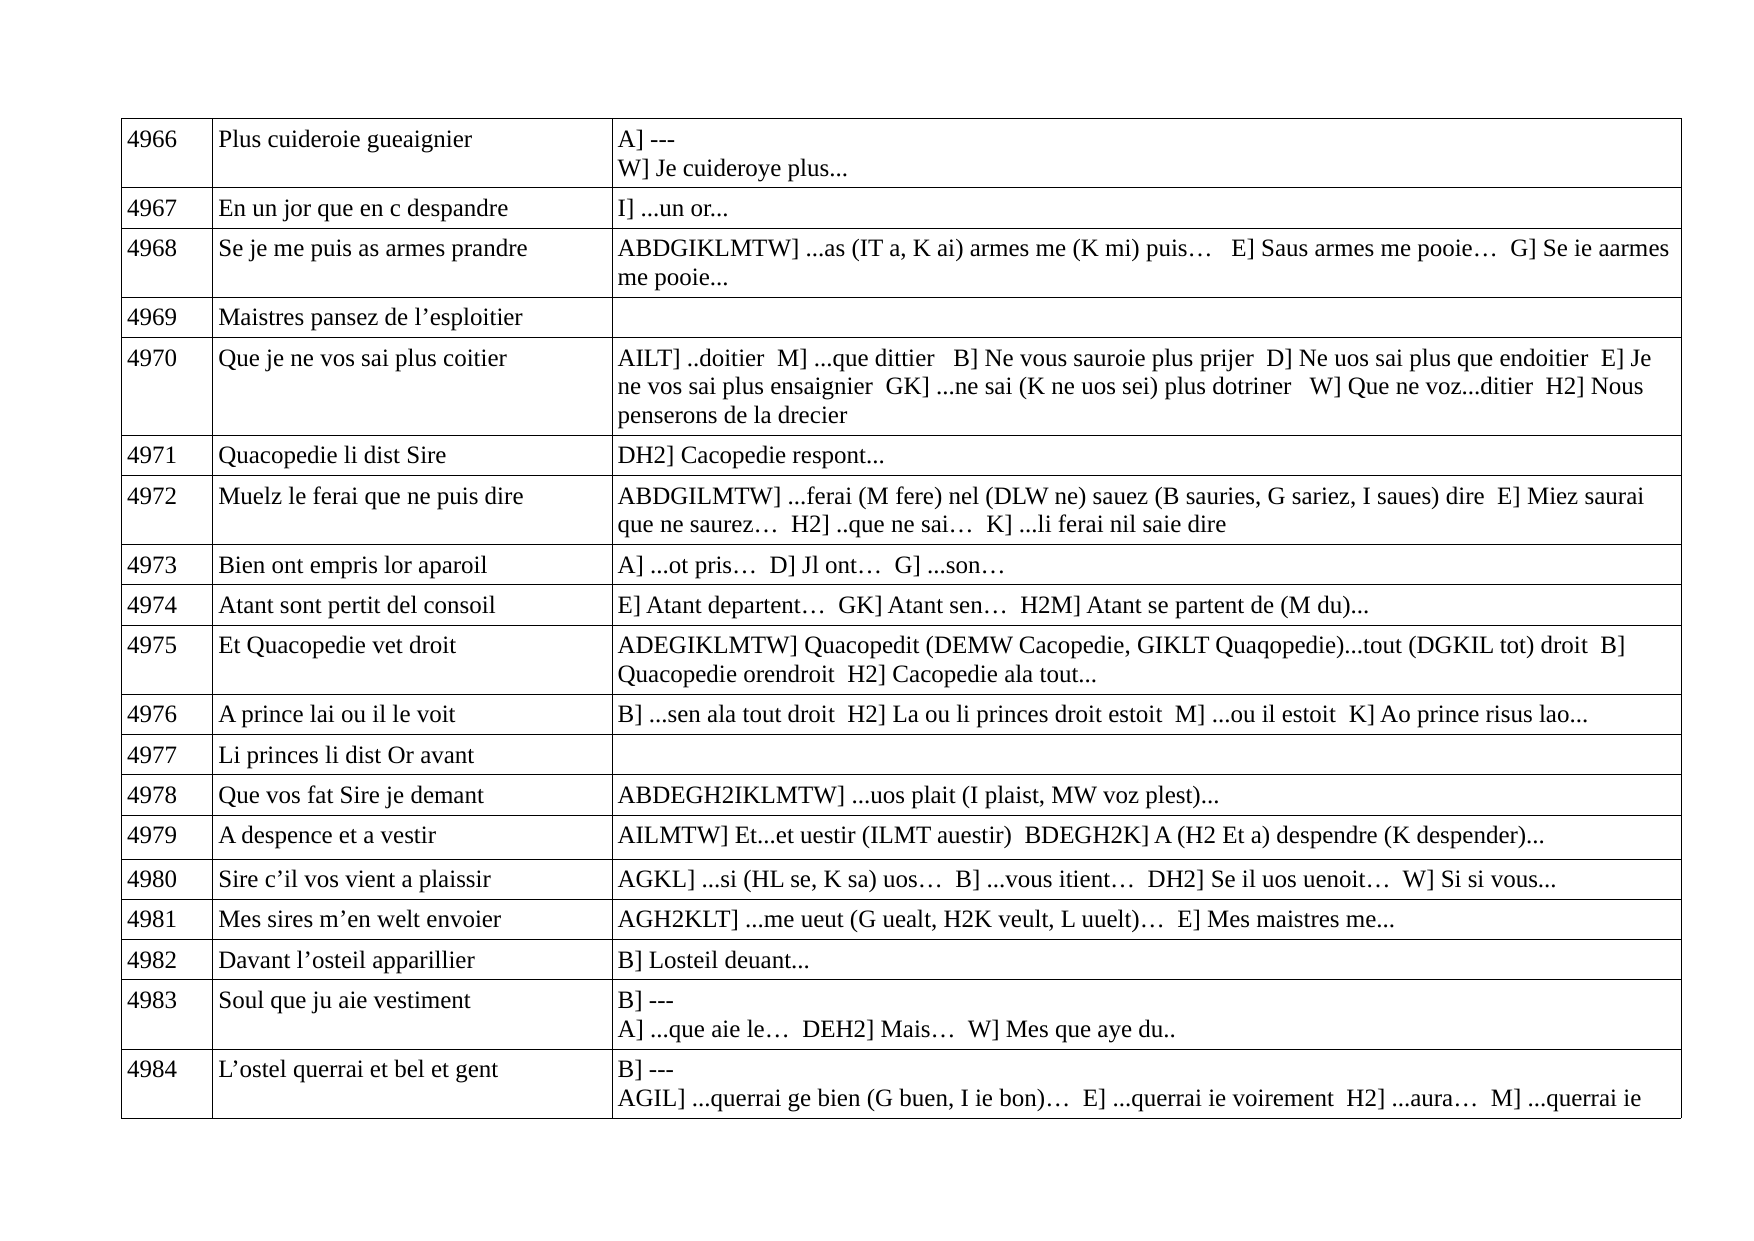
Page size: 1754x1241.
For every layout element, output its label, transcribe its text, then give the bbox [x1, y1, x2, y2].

table_cell AILMTW] Et...et uestir (ILMT auestir) BDEGH2K] A (H2 Et a) despendre (K despender)... [613, 816, 1681, 858]
table_cell ABDEGH2IKLMTW] ...uos plait (I plaist, MW voz plest)... [613, 775, 1681, 815]
table_cell 4974 [122, 585, 212, 625]
table_cell Sire c’il vos vient a plaissir [213, 860, 612, 899]
table_cell Li princes li dist Or avant [213, 735, 612, 774]
table_cell 4983 [122, 980, 212, 1048]
table_cell B] --- AGIL] ...querrai ge bien (G buen, I ie bon)… E] ...querrai ie voirement H2] ...aura… M] ...querrai ie [613, 1050, 1681, 1117]
table_cell 4978 [122, 775, 212, 815]
table_cell Que je ne vos sai plus coitier [213, 338, 612, 435]
table_cell Se je me puis as armes prandre [213, 229, 612, 297]
table_cell ADEGIKLMTW] Quacopedit (DEMW Cacopedie, GIKLT Quaqopedie)...tout (DGKIL tot) droit B] Quacopedie orendroit H2] Cacopedie ala tout... [613, 626, 1681, 694]
table_cell 4969 [122, 298, 212, 337]
table_cell 4984 [122, 1050, 212, 1117]
table_cell 4976 [122, 695, 212, 734]
table_cell E] Atant departent… GK] Atant sen… H2M] Atant se partent de (M du)... [613, 585, 1681, 625]
table_cell 4971 [122, 436, 212, 475]
table_cell 4966 [122, 119, 212, 187]
table_cell A prince lai ou il le voit [213, 695, 612, 734]
table_cell Bien ont empris lor aparoil [213, 545, 612, 584]
table_cell 4980 [122, 860, 212, 899]
table_cell 4979 [122, 816, 212, 858]
table_cell Maistres pansez de l’esploitier [213, 298, 612, 337]
table_cell Muelz le ferai que ne puis dire [213, 476, 612, 544]
table_cell I] ...un or... [613, 188, 1681, 227]
table_cell Que vos fat Sire je demant [213, 775, 612, 815]
table_cell 4970 [122, 338, 212, 435]
table_cell Davant l’osteil apparillier [213, 940, 612, 979]
table_cell B] Losteil deuant... [613, 940, 1681, 979]
table_cell DH2] Cacopedie respont... [613, 436, 1681, 475]
table_cell 4968 [122, 229, 212, 297]
table_cell ABDGILMTW] ...ferai (M fere) nel (DLW ne) sauez (B sauries, G sariez, I saues) dire E] Miez saurai que ne saurez… H2] ..que ne sai… K] ...li ferai nil saie dire [613, 476, 1681, 544]
table_cell Quacopedie li dist Sire [213, 436, 612, 475]
table_cell Mes sires m’en welt envoier [213, 900, 612, 939]
table_cell Plus cuideroie gueaignier [213, 119, 612, 187]
table_cell [613, 735, 1681, 774]
table_cell A despence et a vestir [213, 816, 612, 858]
table_cell AGKL] ...si (HL se, K sa) uos… B] ...vous itient… DH2] Se il uos uenoit… W] Si si vous... [613, 860, 1681, 899]
table_cell A] --- W] Je cuideroye plus... [613, 119, 1681, 187]
table_cell [613, 298, 1681, 337]
table_cell AILT] ..doitier M] ...que dittier B] Ne vous sauroie plus prijer D] Ne uos sai plus que endoitier E] Je ne vos sai plus ensaignier GK] ...ne sai (K ne uos sei) plus dotriner W] Que ne voz...ditier H2] Nous penserons de la drecier [613, 338, 1681, 435]
table_cell 4967 [122, 188, 212, 227]
table_cell En un jor que en c despandre [213, 188, 612, 227]
table_cell 4972 [122, 476, 212, 544]
table_cell 4975 [122, 626, 212, 694]
table_cell 4982 [122, 940, 212, 979]
table_cell Atant sont pertit del consoil [213, 585, 612, 625]
table_cell A] ...ot pris… D] Jl ont… G] ...son… [613, 545, 1681, 584]
table_cell 4973 [122, 545, 212, 584]
table_cell B] --- A] ...que aie le… DEH2] Mais… W] Mes que aye du.. [613, 980, 1681, 1048]
table_cell Et Quacopedie vet droit [213, 626, 612, 694]
table_cell 4981 [122, 900, 212, 939]
table_cell ABDGIKLMTW] ...as (IT a, K ai) armes me (K mi) puis… E] Saus armes me pooie… G] Se ie aarmes me pooie... [613, 229, 1681, 297]
table_cell Soul que ju aie vestiment [213, 980, 612, 1048]
table_cell AGH2KLT] ...me ueut (G uealt, H2K veult, L uuelt)… E] Mes maistres me... [613, 900, 1681, 939]
table_cell L’ostel querrai et bel et gent [213, 1050, 612, 1117]
table_cell B] ...sen ala tout droit H2] La ou li princes droit estoit M] ...ou il estoit K] Ao prince risus lao... [613, 695, 1681, 734]
table_cell 4977 [122, 735, 212, 774]
